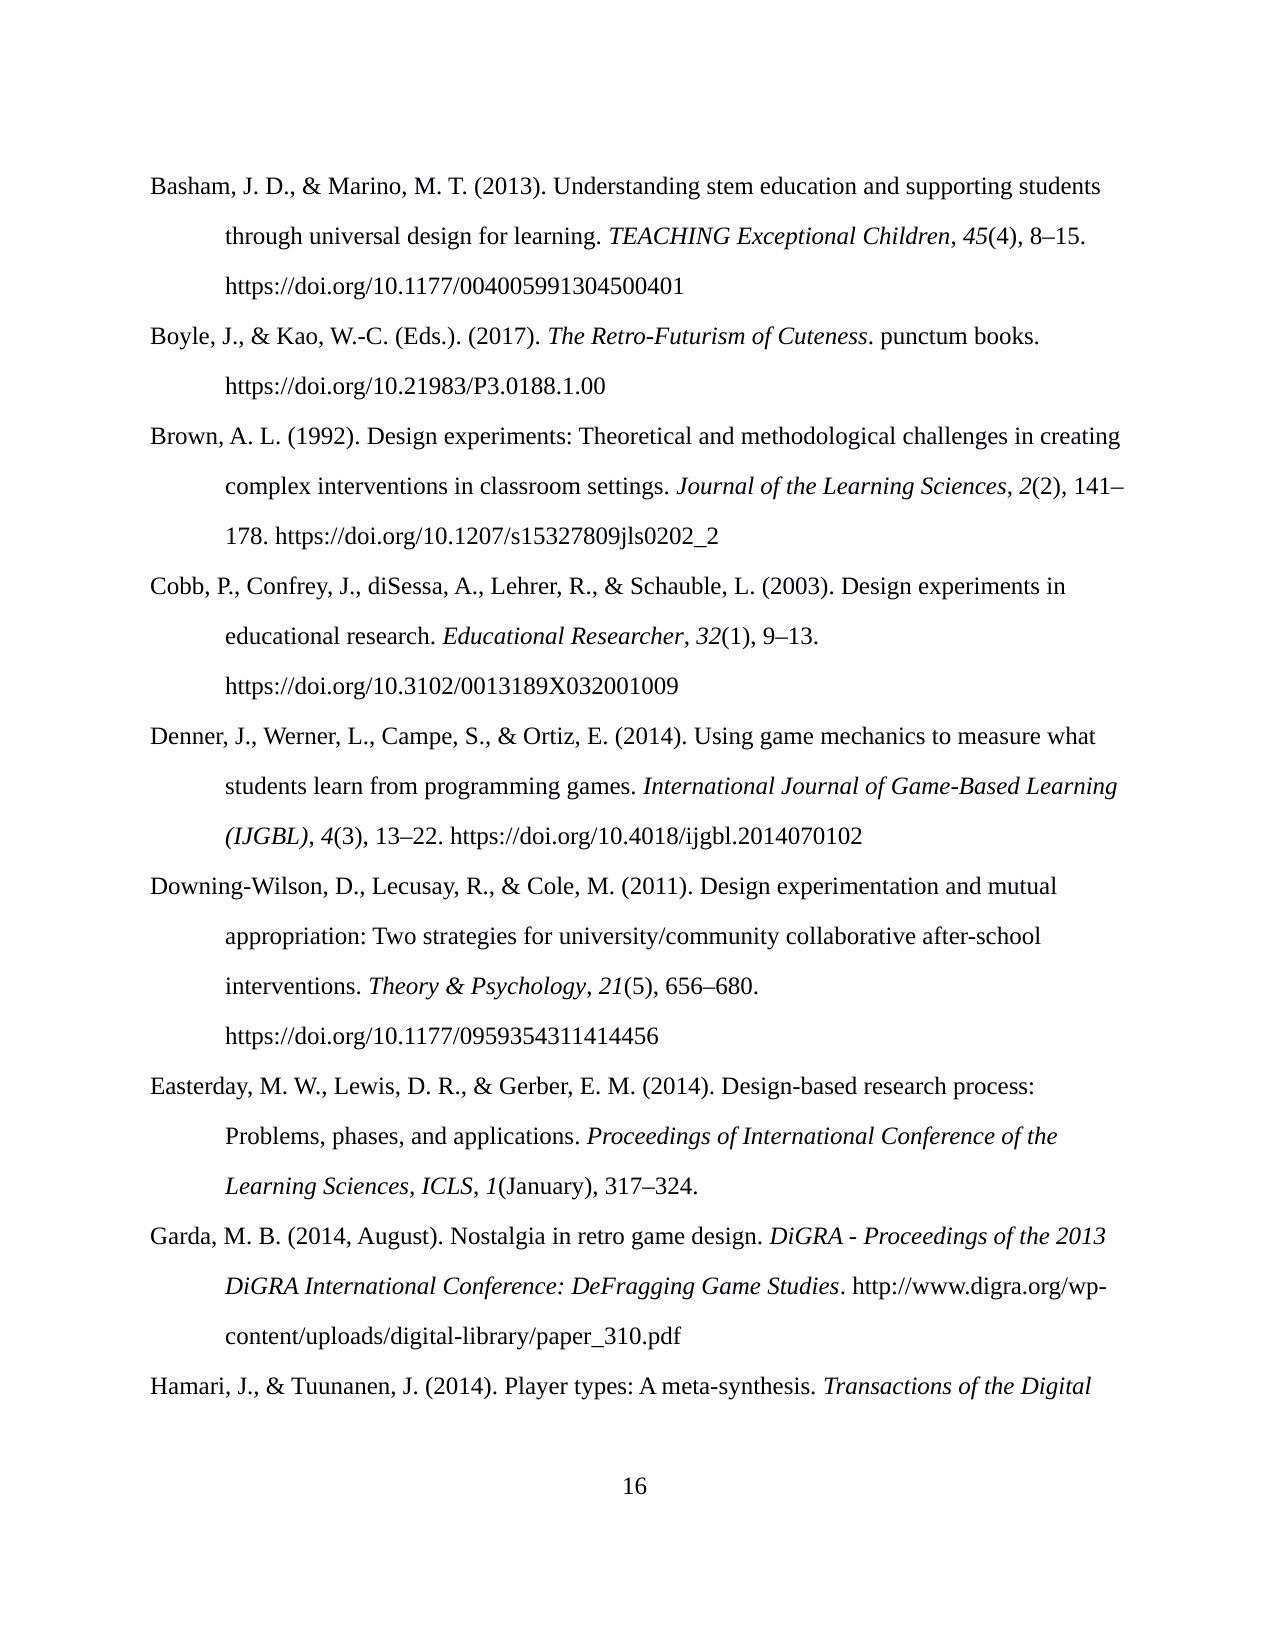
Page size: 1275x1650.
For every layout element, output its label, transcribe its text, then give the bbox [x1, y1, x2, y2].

text Garda, M. B. (2014, August). Nostalgia in retro game design. DiGRA - Proceedings of the 2013 DiGRA International Conference: DeFragging Game Studies. http://www.digra.org/wp-content/uploads/digital-library/paper_310.pdf [150, 1200, 1125, 1350]
text Cobb, P., Confrey, J., diSessa, A., Lehrer, R., & Schauble, L. (2003). Design experiments in educational research. Educational Researcher, 32(1), 9–13. https://doi.org/10.3102/0013189X032001009 [150, 550, 1125, 700]
text Denner, J., Werner, L., Campe, S., & Ortiz, E. (2014). Using game mechanics to measure what students learn from programming games. International Journal of Game-Based Learning (IJGBL), 4(3), 13–22. https://doi.org/10.4018/ijgbl.2014070102 [150, 700, 1125, 850]
text Basham, J. D., & Marino, M. T. (2013). Understanding stem education and supporting students through universal design for learning. TEACHING Exceptional Children, 45(4), 8–15. https://doi.org/10.1177/004005991304500401 [150, 150, 1125, 300]
text Boyle, J., & Kao, W.-C. (Eds.). (2017). The Retro-Futurism of Cuteness. punctum books. https://doi.org/10.21983/P3.0188.1.00 [150, 300, 1125, 400]
text Hamari, J., & Tuunanen, J. (2014). Player types: A meta-synthesis. Transactions of the Digital [150, 1350, 1125, 1400]
text Brown, A. L. (1992). Design experiments: Theoretical and methodological challenges in creating complex interventions in classroom settings. Journal of the Learning Sciences, 2(2), 141–178. https://doi.org/10.1207/s15327809jls0202_2 [150, 400, 1125, 550]
text Easterday, M. W., Lewis, D. R., & Gerber, E. M. (2014). Design-based research process: Problems, phases, and applications. Proceedings of International Conference of the Learning Sciences, ICLS, 1(January), 317–324. [150, 1050, 1125, 1200]
text Downing-Wilson, D., Lecusay, R., & Cole, M. (2011). Design experimentation and mutual appropriation: Two strategies for university/community collaborative after-school interventions. Theory & Psychology, 21(5), 656–680. https://doi.org/10.1177/0959354311414456 [150, 850, 1125, 1050]
